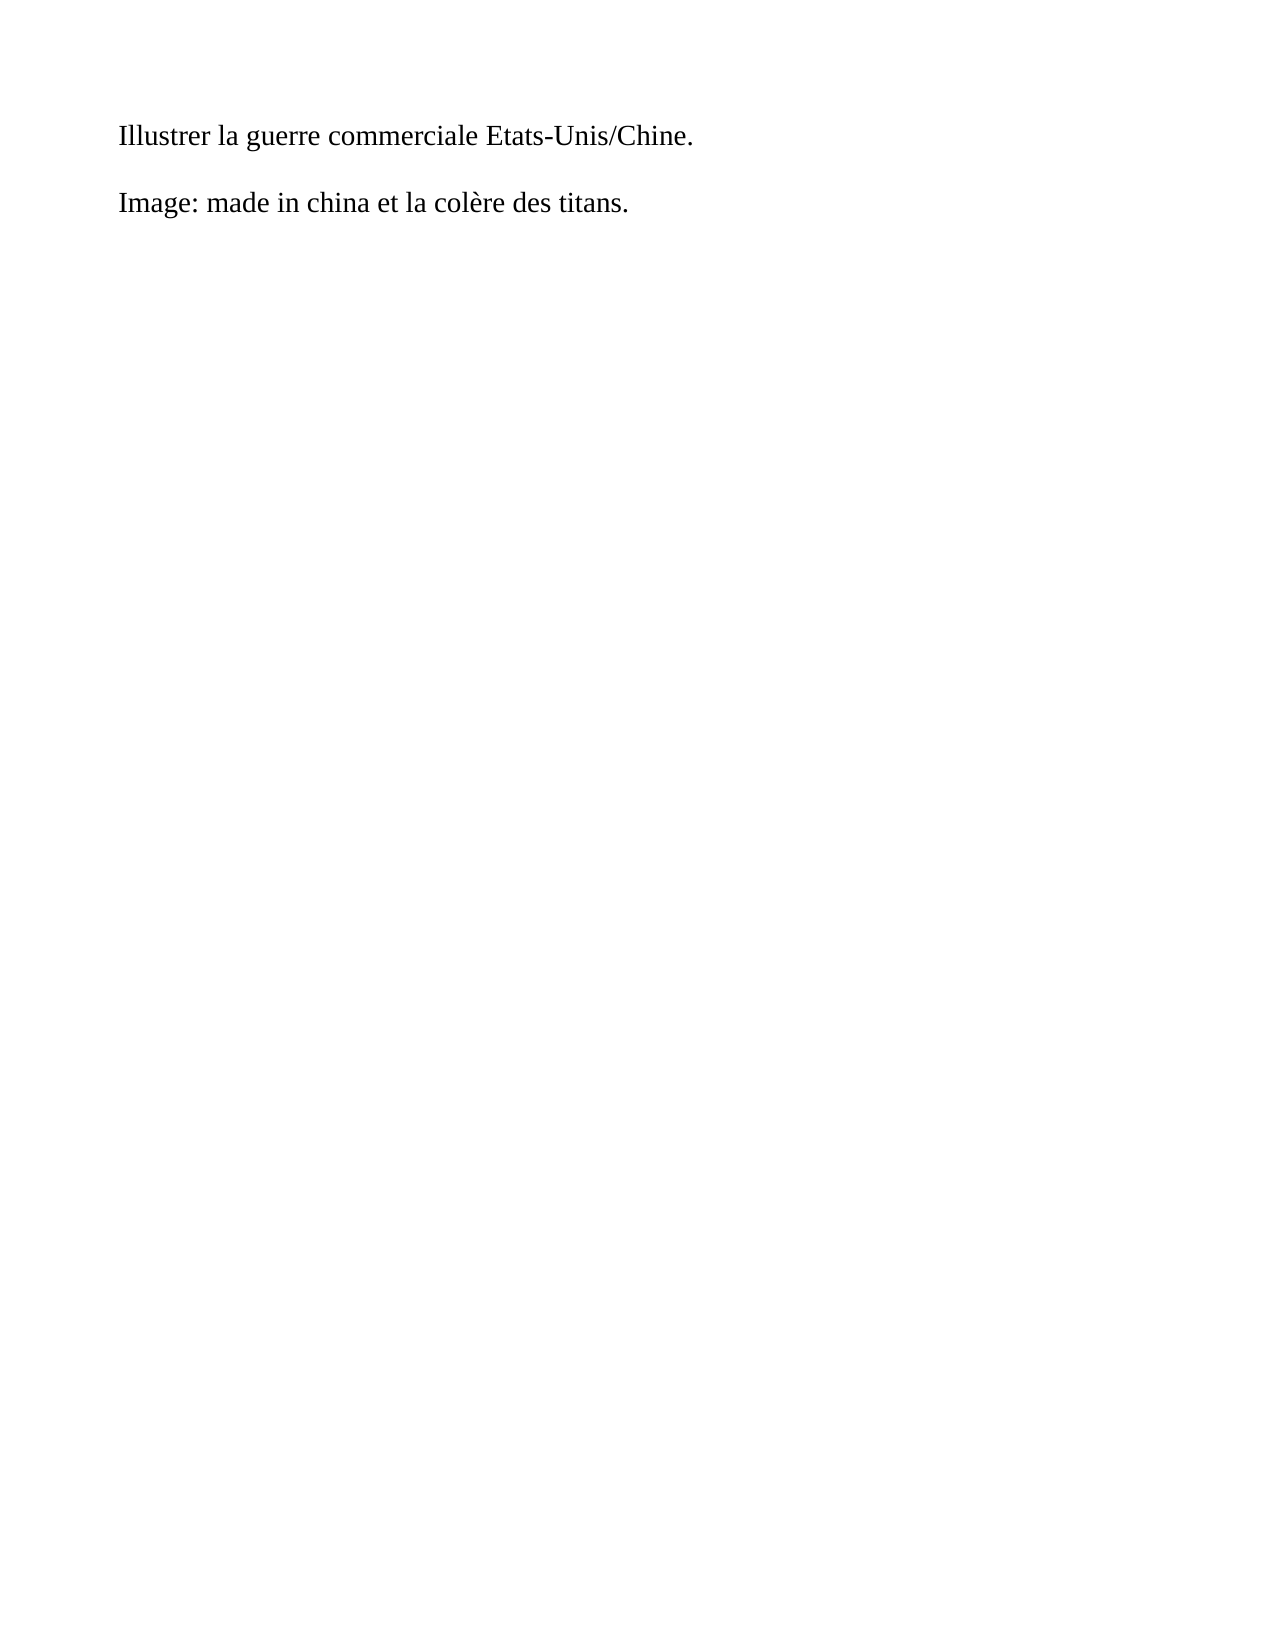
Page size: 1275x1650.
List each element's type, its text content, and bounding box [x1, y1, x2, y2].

text Illustrer la guerre commerciale Etats-Unis/Chine. [118, 118, 1157, 152]
text Image: made in china et la colère des titans. [118, 185, 1157, 219]
